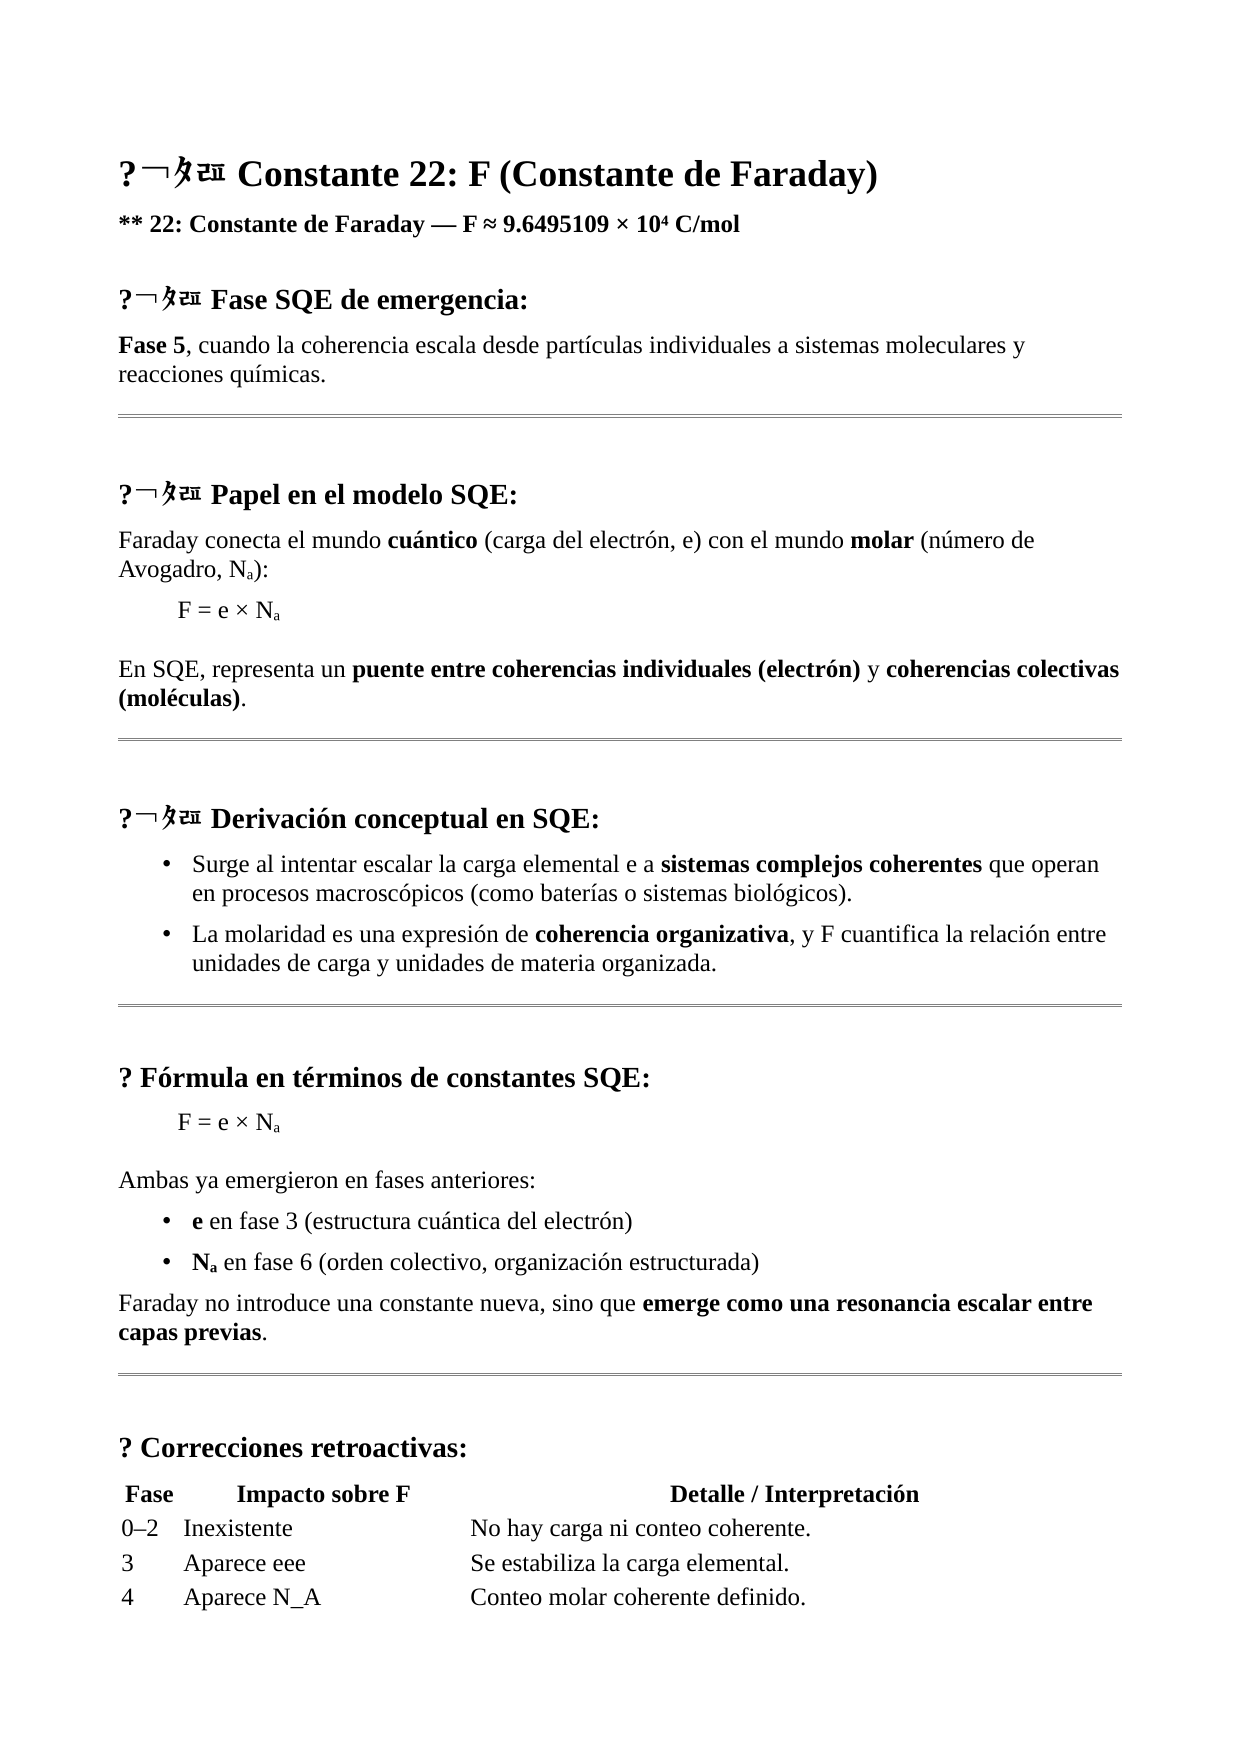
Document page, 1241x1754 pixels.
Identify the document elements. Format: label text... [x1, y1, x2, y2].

list Surge al intentar escalar la carga elemental e a sistemas complejos coherentes que operan en procesos macroscópicos (como baterías o sistemas biológicos). [162, 849, 1122, 907]
text En SQE, representa un puente entre coherencias individuales (electrón) y coherencias colectivas (moléculas). [118, 654, 1122, 711]
list Nₐ en fase 6 (orden colectivo, organización estructurada) [162, 1247, 1122, 1276]
text Faraday no introduce una constante nueva, sino que emerge como una resonancia escalar entre capas previas. [118, 1288, 1122, 1346]
subtitle ?￢ﾀﾯFase SQE de emergencia: [118, 276, 1122, 318]
table_cell 0–2 [118, 1510, 180, 1545]
table_cell Se estabiliza la carga elemental. [467, 1545, 1122, 1579]
text Fase 5, cuando la coherencia escala desde partículas individuales a sistemas moleculares y reacciones químicas. [118, 330, 1122, 388]
table_header Impacto sobre F [180, 1476, 467, 1510]
text ** 22: Constante de Faraday — F ≈ 9.6495109 × 10⁴ C/mol [118, 209, 1122, 238]
text F = e × Nₐ [177, 596, 1063, 624]
table_header Fase [118, 1476, 180, 1510]
table_cell Aparece eee [180, 1545, 467, 1579]
list e en fase 3 (estructura cuántica del electrón) [162, 1206, 1122, 1235]
text F = e × Nₐ [177, 1107, 1063, 1135]
subtitle ? Fórmula en términos de constantes SQE: [118, 1061, 1122, 1094]
table_cell Inexistente [180, 1510, 467, 1545]
subtitle ?￢ﾀﾯDerivación conceptual en SQE: [118, 795, 1122, 837]
list La molaridad es una expresión de coherencia organizativa, y F cuantifica la relación entre unidades de carga y unidades de materia organizada. [162, 919, 1122, 977]
table_cell 3 [118, 1545, 180, 1579]
table_cell Aparece N_A [180, 1580, 467, 1614]
text Faraday conecta el mundo cuántico (carga del electrón, e) con el mundo molar (número de Avogadro, Nₐ): [118, 526, 1122, 583]
subtitle ?￢ﾀﾯConstante 22: F (Constante de Faraday) [118, 143, 1122, 197]
subtitle ?￢ﾀﾯPapel en el modelo SQE: [118, 471, 1122, 513]
table_cell No hay carga ni conteo coherente. [467, 1510, 1122, 1545]
table_cell Conteo molar coherente definido. [467, 1580, 1122, 1614]
table_header Detalle / Interpretación [467, 1476, 1122, 1510]
subtitle ? Correcciones retroactivas: [118, 1430, 1122, 1463]
text Ambas ya emergieron en fases anteriores: [118, 1165, 1122, 1193]
table_cell 4 [118, 1580, 180, 1614]
